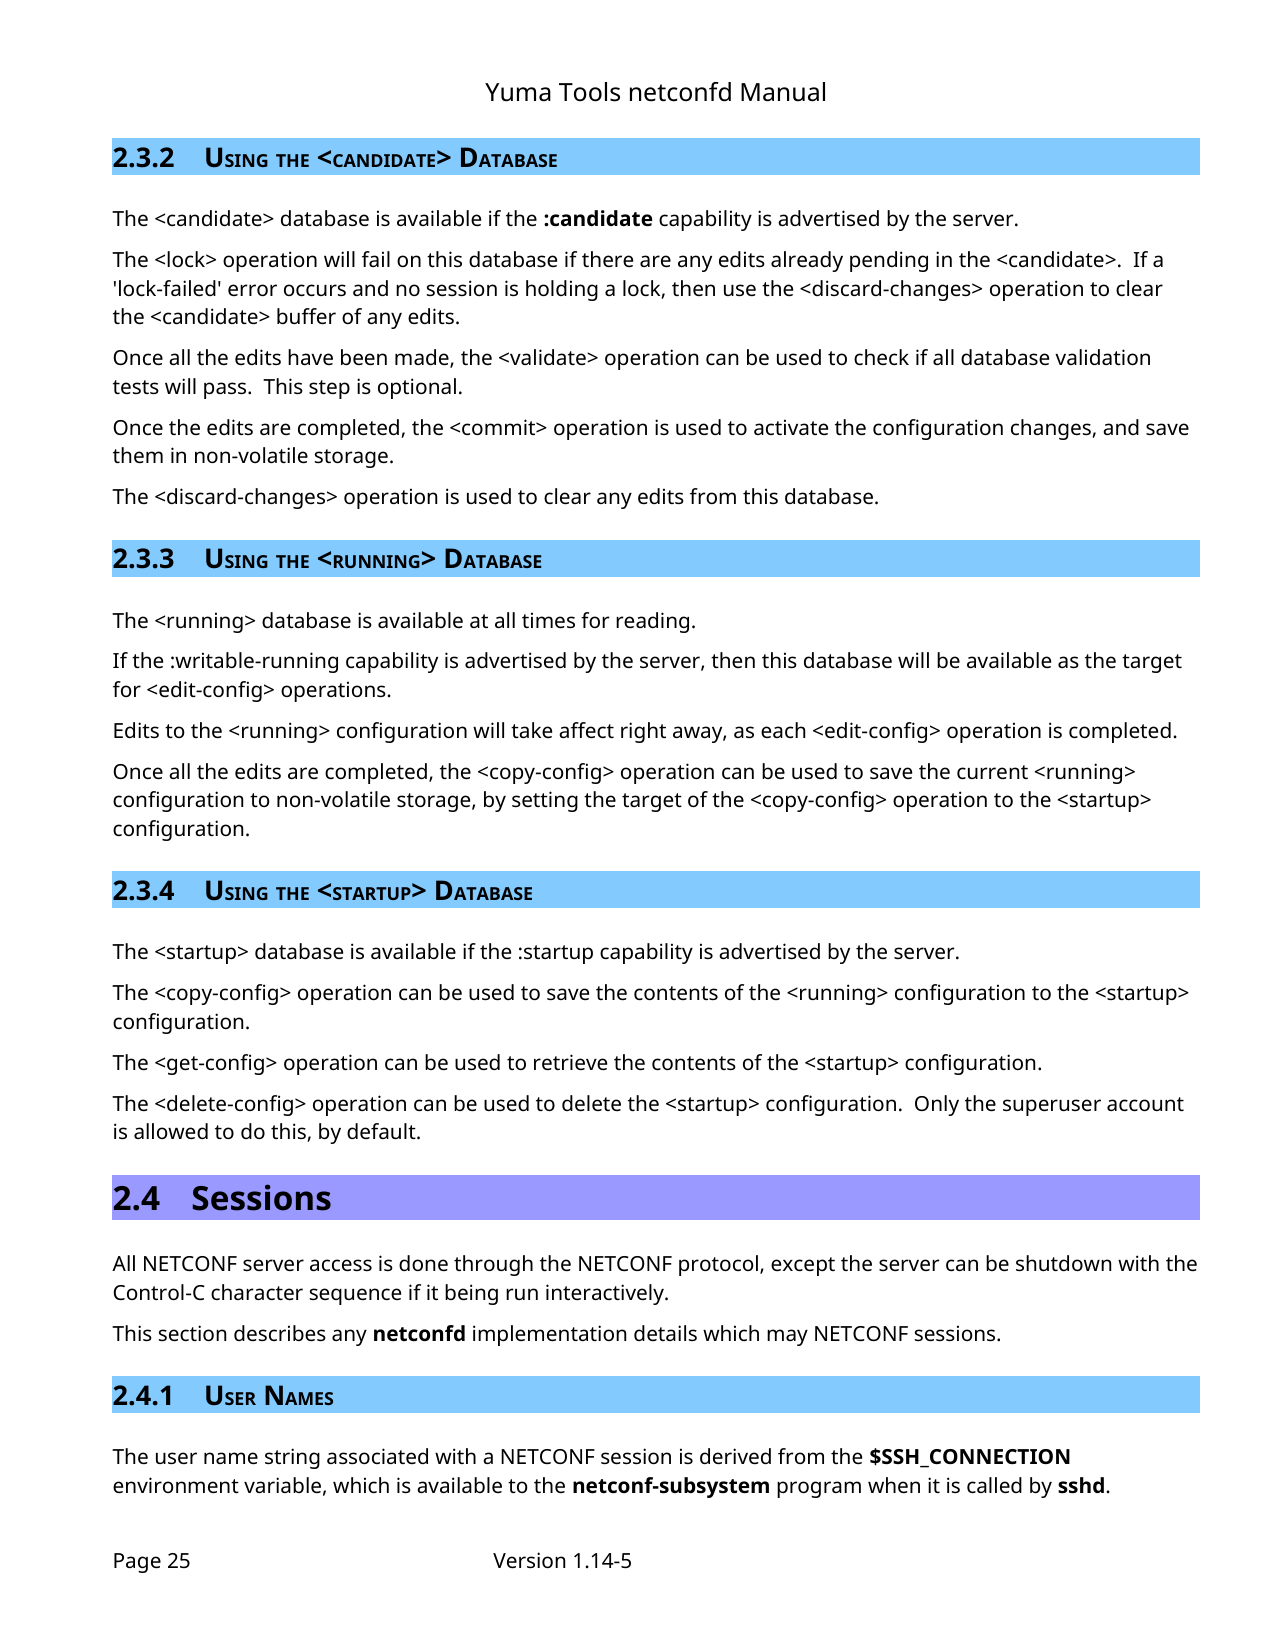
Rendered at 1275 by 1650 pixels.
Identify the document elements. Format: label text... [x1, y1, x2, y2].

subtitle Sessions [112, 1175, 1200, 1220]
text The <running> database is available at all times for reading. [112, 606, 1200, 634]
subtitle Using the <startup> Database [112, 871, 1200, 908]
text The <copy-config> operation can be used to save the contents of the <running> configuration to the <startup> configuration. [112, 978, 1200, 1035]
text Once all the edits have been made, the <validate> operation can be used to check if all database validation tests will pass. This step is optional. [112, 343, 1200, 400]
text The user name string associated with a NETCONF session is derived from the $SSH_CONNECTION environment variable, which is available to the netconf-subsystem program when it is called by sshd. [112, 1442, 1200, 1499]
text If the :writable-running capability is advertised by the server, then this database will be available as the target for <edit-config> operations. [112, 647, 1200, 703]
subtitle Using the <candidate> Database [112, 138, 1200, 175]
text The <delete-config> operation can be used to delete the <startup> configuration. Only the superuser account is allowed to do this, by default. [112, 1089, 1200, 1146]
text All NETCONF server access is done through the NETCONF protocol, except the server can be shutdown with the Control-C character sequence if it being run interactively. [112, 1249, 1200, 1306]
text Once all the edits are completed, the <copy-config> operation can be used to save the current <running> configuration to non-volatile storage, by setting the target of the <copy-config> operation to the <startup> configuration. [112, 757, 1200, 842]
text Edits to the <running> configuration will take affect right away, as each <edit-config> operation is completed. [112, 716, 1200, 744]
text Once the edits are completed, the <commit> operation is used to activate the configuration changes, and save them in non-volatile storage. [112, 413, 1200, 469]
subtitle User Names [112, 1376, 1200, 1413]
text The <startup> database is available if the :startup capability is advertised by the server. [112, 937, 1200, 966]
text The <discard-changes> operation is used to clear any edits from this database. [112, 482, 1200, 511]
text This section describes any netconfd implementation details which may NETCONF sessions. [112, 1319, 1200, 1347]
subtitle Using the <running> Database [112, 540, 1200, 577]
text The <candidate> database is available if the :candidate capability is advertised by the server. [112, 204, 1200, 233]
text The <lock> operation will fail on this database if there are any edits already pending in the <candidate>. If a 'lock-failed' error occurs and no session is holding a lock, then use the <discard-changes> operation to clear the <candidate> buffer of any edits. [112, 246, 1200, 331]
text The <get-config> operation can be used to retrieve the contents of the <startup> configuration. [112, 1048, 1200, 1076]
